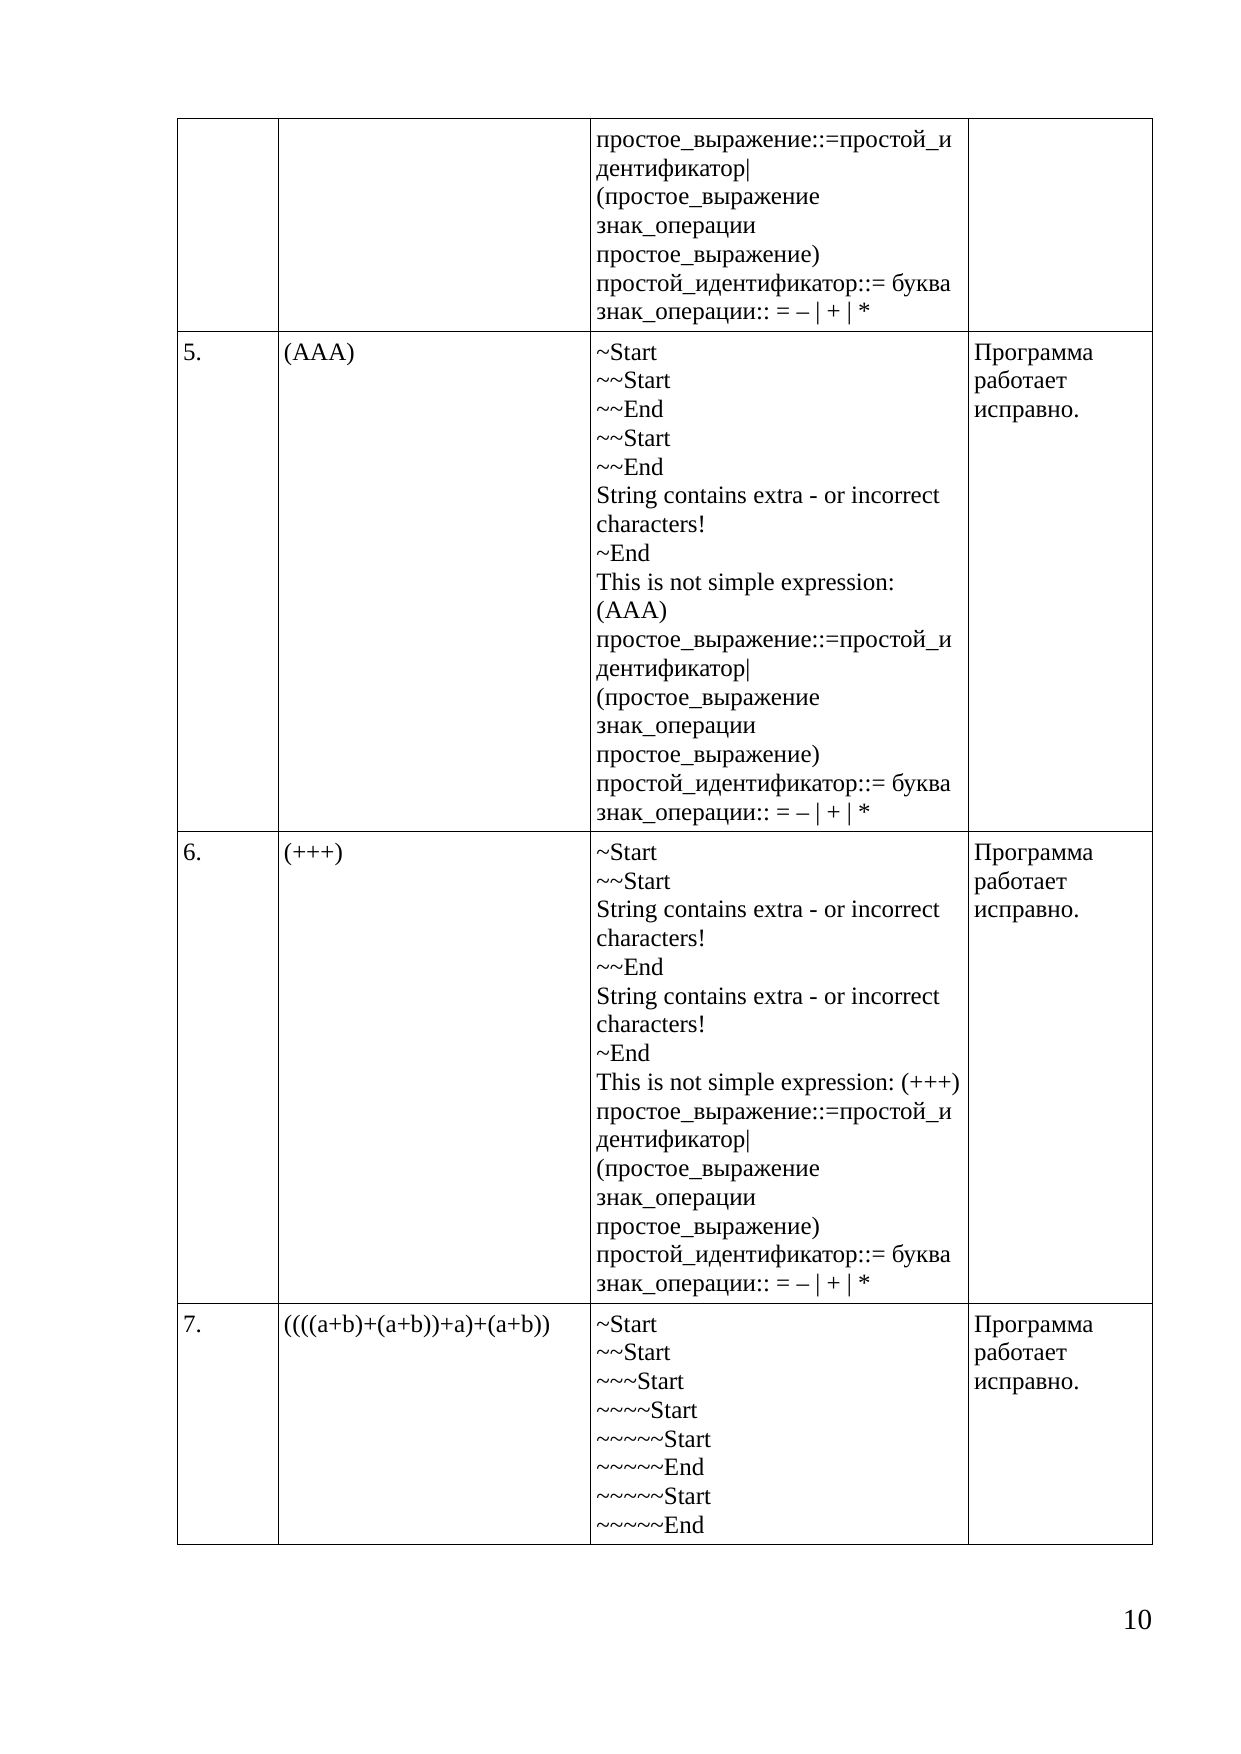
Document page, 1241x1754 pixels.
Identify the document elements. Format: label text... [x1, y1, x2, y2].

table_cell [178, 119, 278, 331]
table_cell ((((a+b)+(a+b))+a)+(a+b)) [279, 1304, 590, 1544]
table_cell [279, 119, 590, 331]
table_cell [178, 332, 278, 831]
table_cell [178, 832, 278, 1303]
table_cell Программа работает исправно. [969, 832, 1152, 1303]
table_cell ~Start ~~Start ~~End ~~Start ~~End String contains extra - or incorrect characters! ~End This is not simple expression: (AAA) простое_выражение::=простой_идентификатор|(простое_выражение знак_операции простое_выражение) простой_идентификатор::= буква знак_операции:: = – | + | * [591, 332, 968, 831]
table_cell (+++) [279, 832, 590, 1303]
table_cell Программа работает исправно. [969, 1304, 1152, 1544]
table_cell ~Start ~~Start ~~~Start ~~~~Start ~~~~~Start ~~~~~End ~~~~~Start ~~~~~End [591, 1304, 968, 1544]
table_cell [969, 119, 1152, 331]
table_cell (AAA) [279, 332, 590, 831]
table_cell [178, 1304, 278, 1544]
table_cell простое_выражение::=простой_идентификатор|(простое_выражение знак_операции простое_выражение) простой_идентификатор::= буква знак_операции:: = – | + | * [591, 119, 968, 331]
table_cell Программа работает исправно. [969, 332, 1152, 831]
table_cell ~Start ~~Start String contains extra - or incorrect characters! ~~End String contains extra - or incorrect characters! ~End This is not simple expression: (+++) простое_выражение::=простой_идентификатор|(простое_выражение знак_операции простое_выражение) простой_идентификатор::= буква знак_операции:: = – | + | * [591, 832, 968, 1303]
